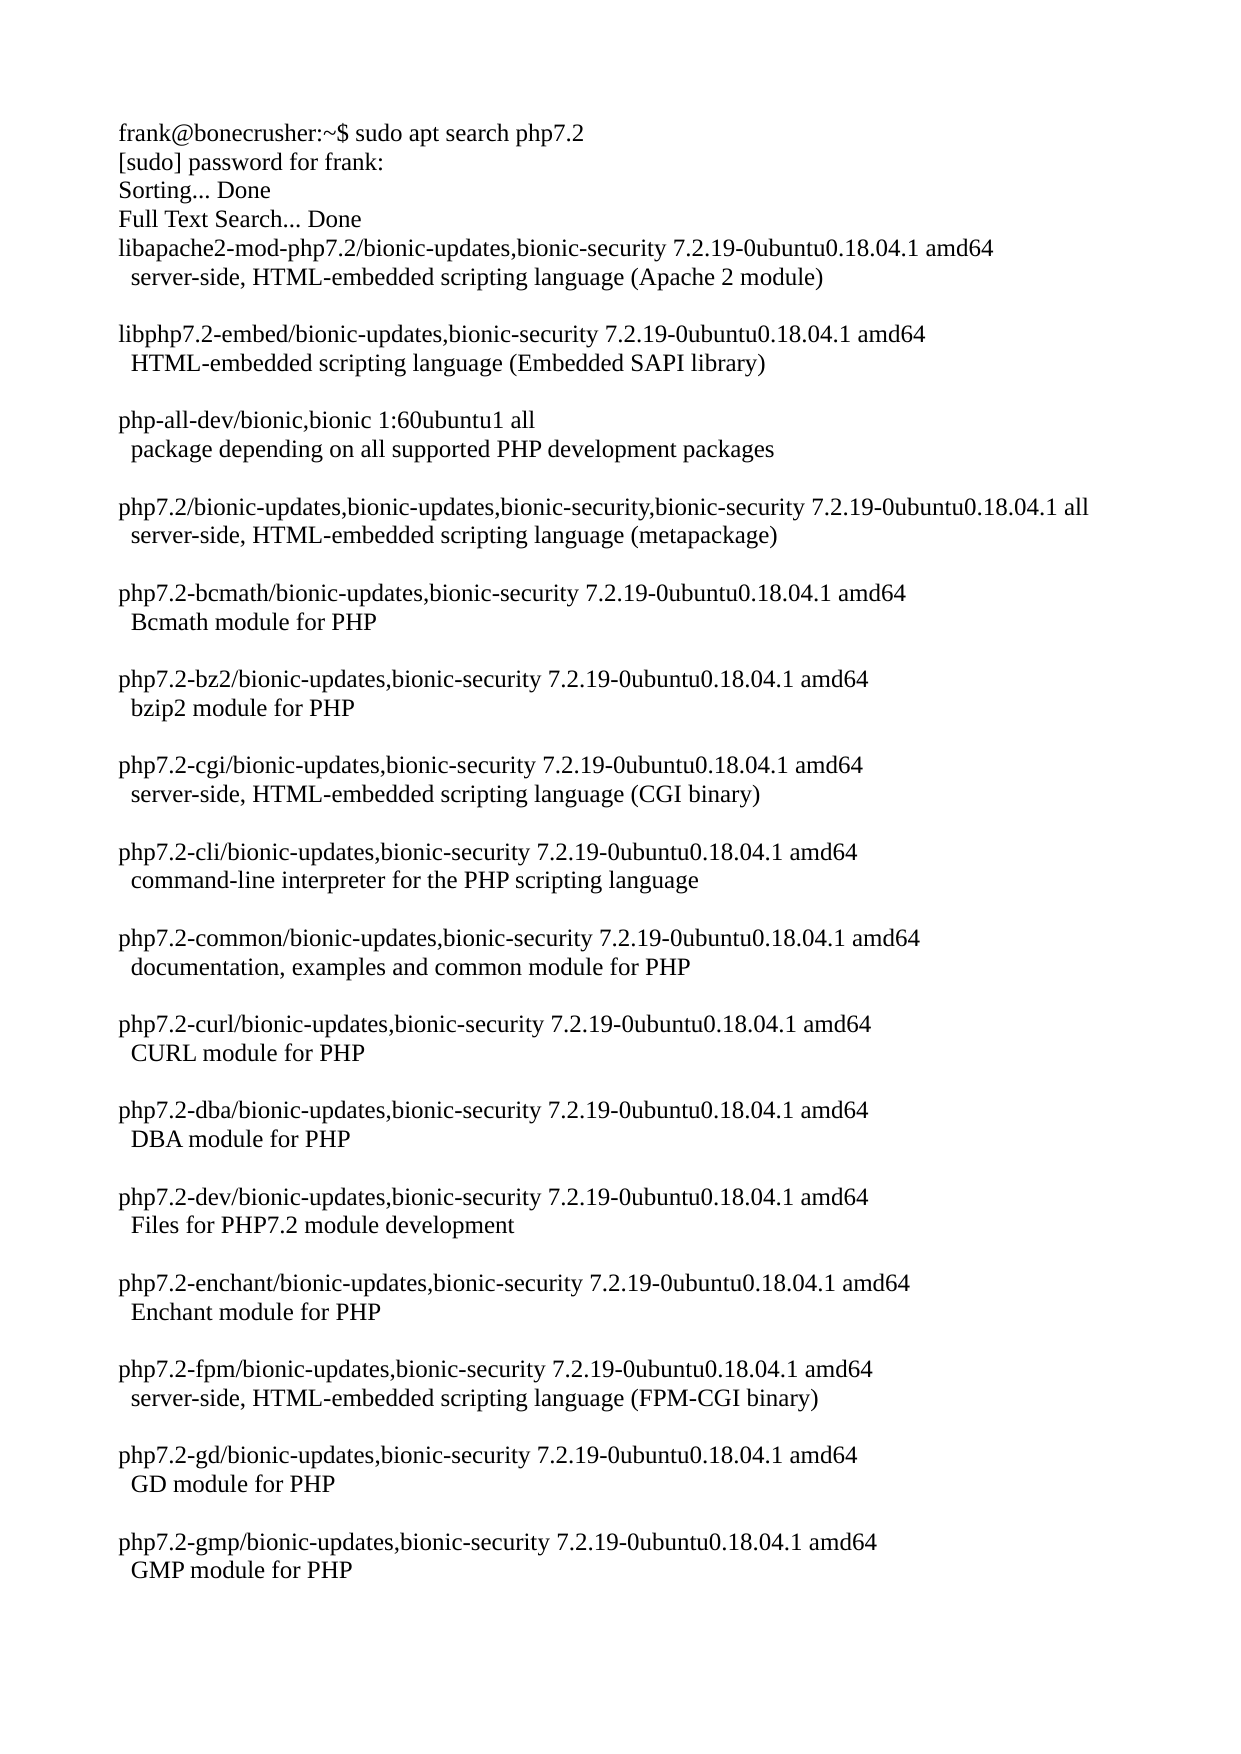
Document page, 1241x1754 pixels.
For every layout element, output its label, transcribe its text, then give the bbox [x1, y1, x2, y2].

text frank@bonecrusher:~$ sudo apt search php7.2 [118, 118, 1122, 147]
text GD module for PHP [118, 1469, 1122, 1498]
text php7.2-bz2/bionic-updates,bionic-security 7.2.19-0ubuntu0.18.04.1 amd64 [118, 664, 1122, 693]
text CURL module for PHP [118, 1038, 1122, 1067]
text php7.2-cli/bionic-updates,bionic-security 7.2.19-0ubuntu0.18.04.1 amd64 [118, 837, 1122, 866]
text DBA module for PHP [118, 1124, 1122, 1153]
text Full Text Search... Done [118, 204, 1122, 233]
text Sorting... Done [118, 176, 1122, 204]
text server-side, HTML-embedded scripting language (metapackage) [118, 521, 1122, 549]
text php7.2-common/bionic-updates,bionic-security 7.2.19-0ubuntu0.18.04.1 amd64 [118, 923, 1122, 952]
text php7.2-gmp/bionic-updates,bionic-security 7.2.19-0ubuntu0.18.04.1 amd64 [118, 1527, 1122, 1556]
text GMP module for PHP [118, 1556, 1122, 1584]
text HTML-embedded scripting language (Embedded SAPI library) [118, 348, 1122, 377]
text php7.2/bionic-updates,bionic-updates,bionic-security,bionic-security 7.2.19-0ubuntu0.18.04.1 all [118, 492, 1122, 521]
text php7.2-cgi/bionic-updates,bionic-security 7.2.19-0ubuntu0.18.04.1 amd64 [118, 751, 1122, 779]
text server-side, HTML-embedded scripting language (FPM-CGI binary) [118, 1383, 1122, 1412]
text [sudo] password for frank: [118, 147, 1122, 176]
text php7.2-dba/bionic-updates,bionic-security 7.2.19-0ubuntu0.18.04.1 amd64 [118, 1096, 1122, 1124]
text documentation, examples and common module for PHP [118, 952, 1122, 981]
text php-all-dev/bionic,bionic 1:60ubuntu1 all [118, 406, 1122, 434]
text php7.2-curl/bionic-updates,bionic-security 7.2.19-0ubuntu0.18.04.1 amd64 [118, 1009, 1122, 1038]
text php7.2-fpm/bionic-updates,bionic-security 7.2.19-0ubuntu0.18.04.1 amd64 [118, 1354, 1122, 1383]
text php7.2-bcmath/bionic-updates,bionic-security 7.2.19-0ubuntu0.18.04.1 amd64 [118, 578, 1122, 607]
text libapache2-mod-php7.2/bionic-updates,bionic-security 7.2.19-0ubuntu0.18.04.1 amd64 [118, 233, 1122, 262]
text command-line interpreter for the PHP scripting language [118, 866, 1122, 894]
text bzip2 module for PHP [118, 693, 1122, 722]
text Bcmath module for PHP [118, 607, 1122, 636]
text php7.2-gd/bionic-updates,bionic-security 7.2.19-0ubuntu0.18.04.1 amd64 [118, 1441, 1122, 1469]
text php7.2-enchant/bionic-updates,bionic-security 7.2.19-0ubuntu0.18.04.1 amd64 [118, 1268, 1122, 1297]
text Enchant module for PHP [118, 1297, 1122, 1326]
text php7.2-dev/bionic-updates,bionic-security 7.2.19-0ubuntu0.18.04.1 amd64 [118, 1182, 1122, 1211]
text Files for PHP7.2 module development [118, 1211, 1122, 1239]
text libphp7.2-embed/bionic-updates,bionic-security 7.2.19-0ubuntu0.18.04.1 amd64 [118, 319, 1122, 348]
text server-side, HTML-embedded scripting language (Apache 2 module) [118, 262, 1122, 291]
text package depending on all supported PHP development packages [118, 434, 1122, 463]
text server-side, HTML-embedded scripting language (CGI binary) [118, 779, 1122, 808]
